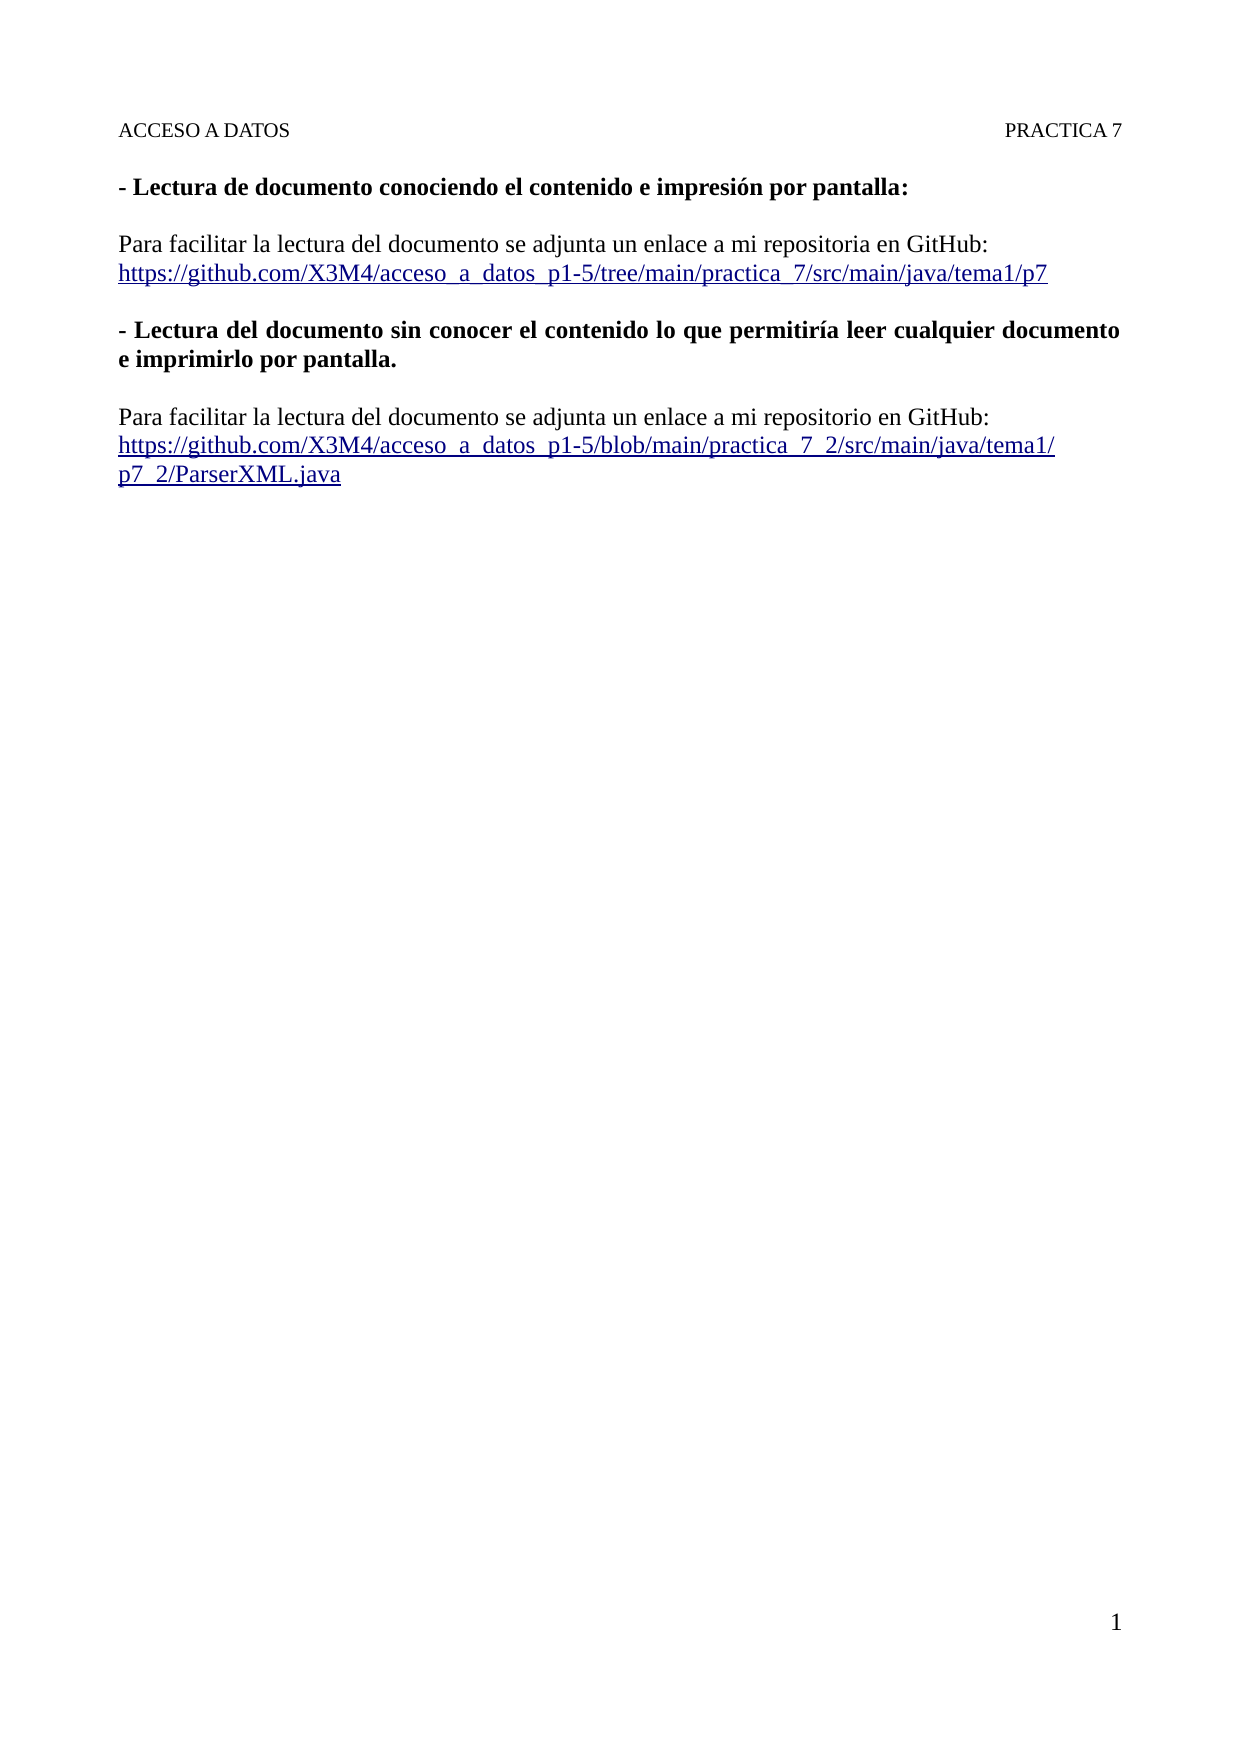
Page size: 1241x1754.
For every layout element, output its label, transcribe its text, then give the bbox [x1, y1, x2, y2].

text Para facilitar la lectura del documento se adjunta un enlace a mi repositoria en GitHub: [118, 229, 1122, 258]
text https://github.com/X3M4/acceso_a_datos_p1-5/blob/main/practica_7_2/src/main/java/tema1/p7_2/ParserXML.java [118, 430, 1122, 488]
text Para facilitar la lectura del documento se adjunta un enlace a mi repositorio en GitHub: [118, 402, 1122, 430]
text https://github.com/X3M4/acceso_a_datos_p1-5/tree/main/practica_7/src/main/java/tema1/p7 [118, 258, 1122, 287]
text - Lectura de documento conociendo el contenido e impresión por pantalla: [118, 172, 1122, 200]
text - Lectura del documento sin conocer el contenido lo que permitiría leer cualquier documento e imprimirlo por pantalla. [118, 315, 1122, 373]
